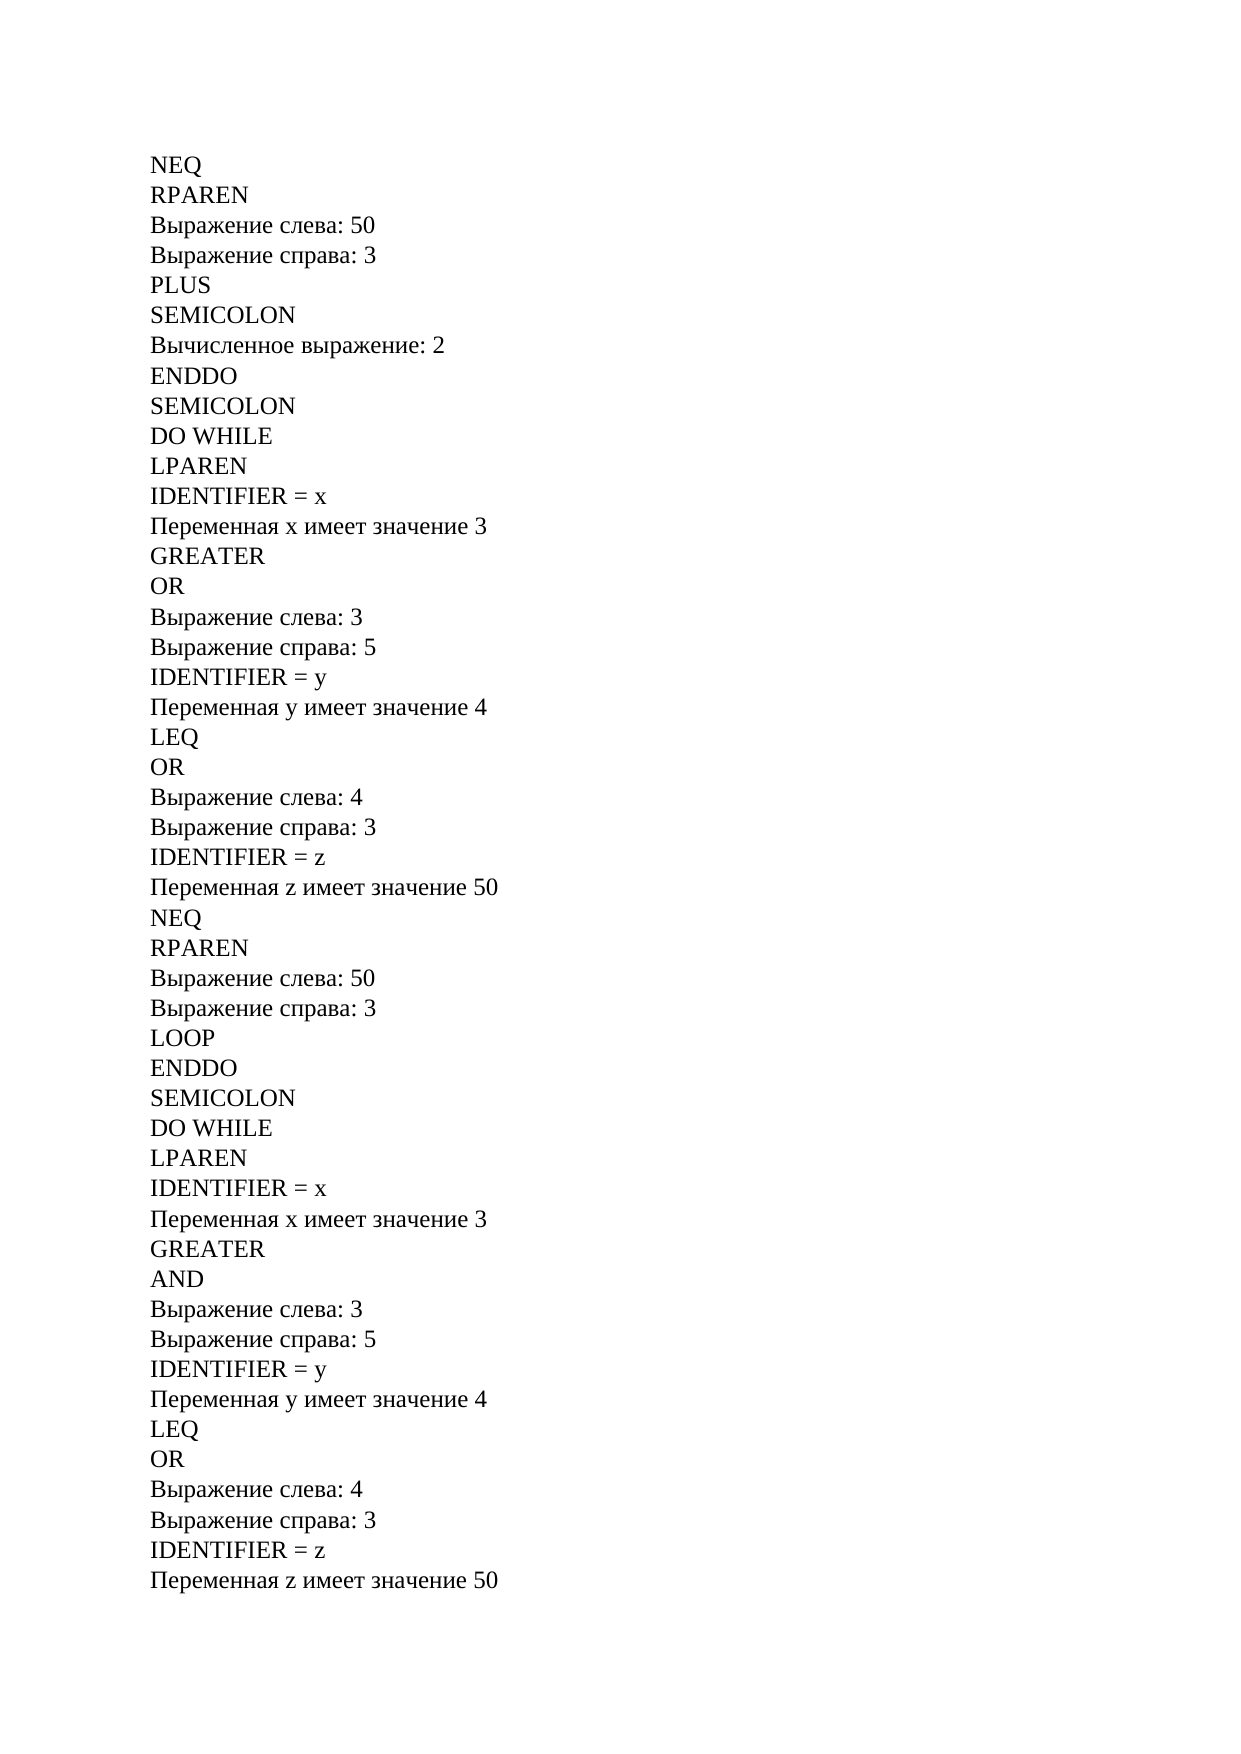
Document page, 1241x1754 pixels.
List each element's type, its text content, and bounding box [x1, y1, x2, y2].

text PLUS [150, 270, 1090, 299]
text SEMICOLON [150, 391, 1090, 419]
text OR [150, 571, 1090, 600]
text ENDDO [150, 1053, 1090, 1082]
text OR [150, 1444, 1090, 1473]
text Выражение справа: 3 [150, 240, 1090, 269]
text GREATER [150, 1234, 1090, 1262]
text NEQ [150, 903, 1090, 931]
text LPAREN [150, 1143, 1090, 1172]
text LEQ [150, 722, 1090, 751]
text Вычисленное выражение: 2 [150, 331, 1090, 359]
text AND [150, 1264, 1090, 1293]
text IDENTIFIER = z [150, 842, 1090, 871]
text Выражение справа: 5 [150, 632, 1090, 660]
text Переменная z имеет значение 50 [150, 1565, 1090, 1594]
text Выражение слева: 50 [150, 963, 1090, 992]
text GREATER [150, 541, 1090, 570]
text DO WHILE [150, 1113, 1090, 1142]
text Выражение слева: 3 [150, 602, 1090, 630]
text Переменная y имеет значение 4 [150, 692, 1090, 721]
text Выражение слева: 4 [150, 782, 1090, 811]
text Выражение справа: 3 [150, 812, 1090, 841]
text IDENTIFIER = x [150, 481, 1090, 510]
text Переменная z имеет значение 50 [150, 872, 1090, 901]
text Выражение справа: 3 [150, 993, 1090, 1022]
text IDENTIFIER = y [150, 662, 1090, 691]
text Выражение справа: 3 [150, 1505, 1090, 1533]
text Выражение слева: 50 [150, 210, 1090, 239]
text IDENTIFIER = y [150, 1354, 1090, 1383]
text LEQ [150, 1414, 1090, 1443]
text Переменная x имеет значение 3 [150, 1204, 1090, 1232]
text DO WHILE [150, 421, 1090, 450]
text SEMICOLON [150, 1083, 1090, 1112]
text NEQ [150, 150, 1090, 179]
text SEMICOLON [150, 301, 1090, 329]
text OR [150, 752, 1090, 781]
text ENDDO [150, 361, 1090, 389]
text Выражение слева: 4 [150, 1474, 1090, 1503]
text Выражение слева: 3 [150, 1294, 1090, 1323]
text RPAREN [150, 180, 1090, 209]
text LOOP [150, 1023, 1090, 1052]
text Переменная x имеет значение 3 [150, 511, 1090, 540]
text IDENTIFIER = z [150, 1535, 1090, 1563]
text Выражение справа: 5 [150, 1324, 1090, 1353]
text Переменная y имеет значение 4 [150, 1384, 1090, 1413]
text IDENTIFIER = x [150, 1173, 1090, 1202]
text LPAREN [150, 451, 1090, 480]
text RPAREN [150, 933, 1090, 961]
